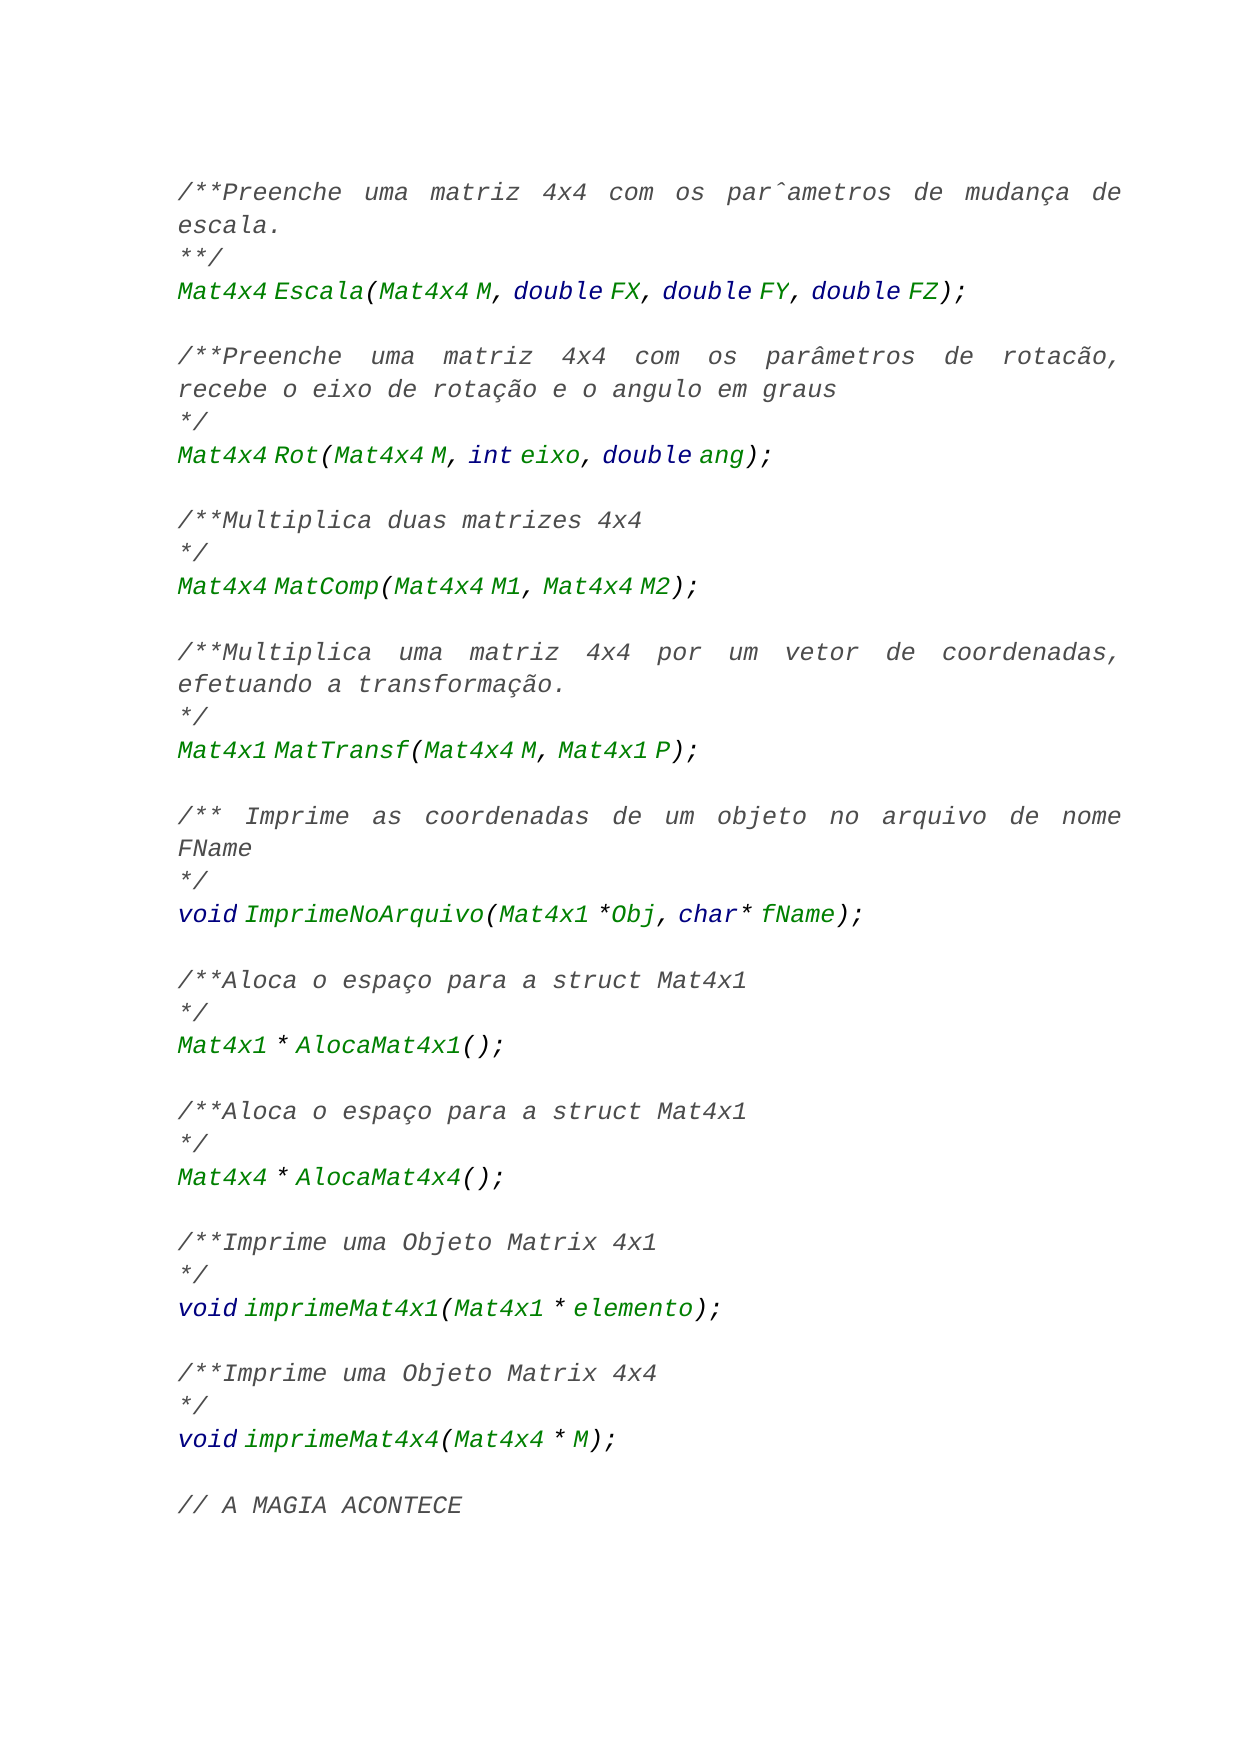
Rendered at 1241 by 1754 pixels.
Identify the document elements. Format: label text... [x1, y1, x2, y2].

text Mat4x1 MatTransf(Mat4x4 M, Mat4x1 P); [177, 735, 1122, 768]
text // A MAGIA ACONTECE [177, 1490, 1122, 1523]
text */ [177, 407, 1122, 440]
text /**Multiplica uma matriz 4x4 por um vetor de coordenadas, efetuando a transformação. [177, 637, 1122, 703]
text /**Aloca o espaço para a struct Mat4x1 [177, 965, 1122, 998]
text /**Aloca o espaço para a struct Mat4x1 [177, 1096, 1122, 1129]
text */ [177, 998, 1122, 1031]
text /**Imprime uma Objeto Matrix 4x4 [177, 1359, 1122, 1392]
text */ [177, 1392, 1122, 1424]
text /**Preenche uma matriz 4x4 com os parˆametros de mudança de escala. [177, 178, 1122, 243]
text Mat4x4 MatComp(Mat4x4 M1, Mat4x4 M2); [177, 571, 1122, 604]
text Mat4x1 * AlocaMat4x1(); [177, 1031, 1122, 1063]
text void imprimeMat4x1(Mat4x1 * elemento); [177, 1293, 1122, 1326]
text */ [177, 703, 1122, 735]
text Mat4x4 Escala(Mat4x4 M, double FX, double FY, double FZ); [177, 276, 1122, 309]
text /**Preenche uma matriz 4x4 com os parâmetros de rotacão, recebe o eixo de rotação e o angulo em graus [177, 342, 1122, 407]
text Mat4x4 Rot(Mat4x4 M, int eixo, double ang); [177, 440, 1122, 473]
text void imprimeMat4x4(Mat4x4 * M); [177, 1424, 1122, 1457]
text void ImprimeNoArquivo(Mat4x1 *Obj, char* fName); [177, 899, 1122, 932]
text /** Imprime as coordenadas de um objeto no arquivo de nome FName [177, 801, 1122, 867]
text */ [177, 867, 1122, 899]
text */ [177, 1260, 1122, 1293]
text */ [177, 1129, 1122, 1162]
text /**Multiplica duas matrizes 4x4 [177, 506, 1122, 538]
text */ [177, 538, 1122, 571]
text /**Imprime uma Objeto Matrix 4x1 [177, 1228, 1122, 1260]
text Mat4x4 * AlocaMat4x4(); [177, 1162, 1122, 1195]
text **/ [177, 243, 1122, 276]
